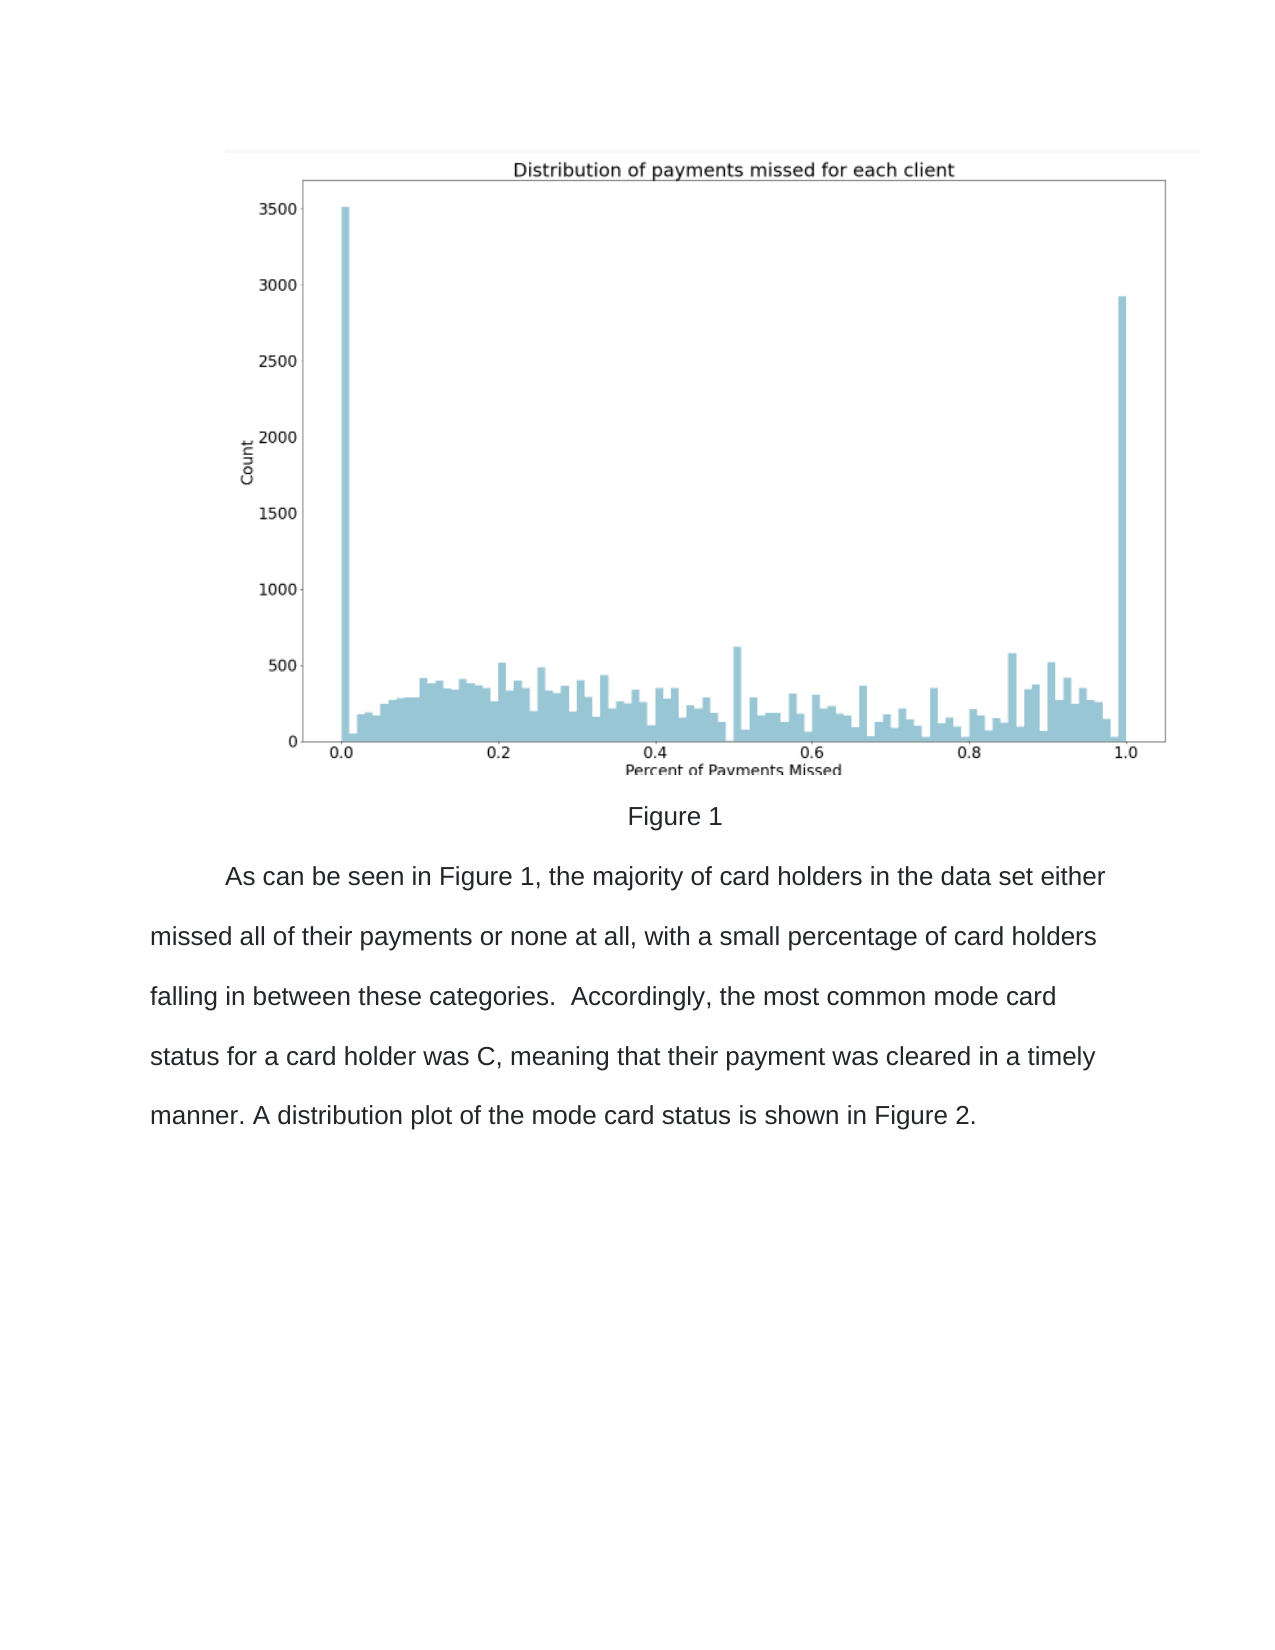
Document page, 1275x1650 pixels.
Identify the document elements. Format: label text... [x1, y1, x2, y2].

picture [225, 150, 1200, 775]
text Figure 1 [225, 801, 1125, 831]
text As can be seen in Figure 1, the majority of card holders in the data set either missed all of their payments or none at all, with a small percentage of card holders falling in between these categories. Accordingly, the most common mode card status for a card holder was C, meaning that their payment was cleared in a timely manner. A distribution plot of the mode card status is shown in Figure 2. [150, 861, 1125, 1130]
